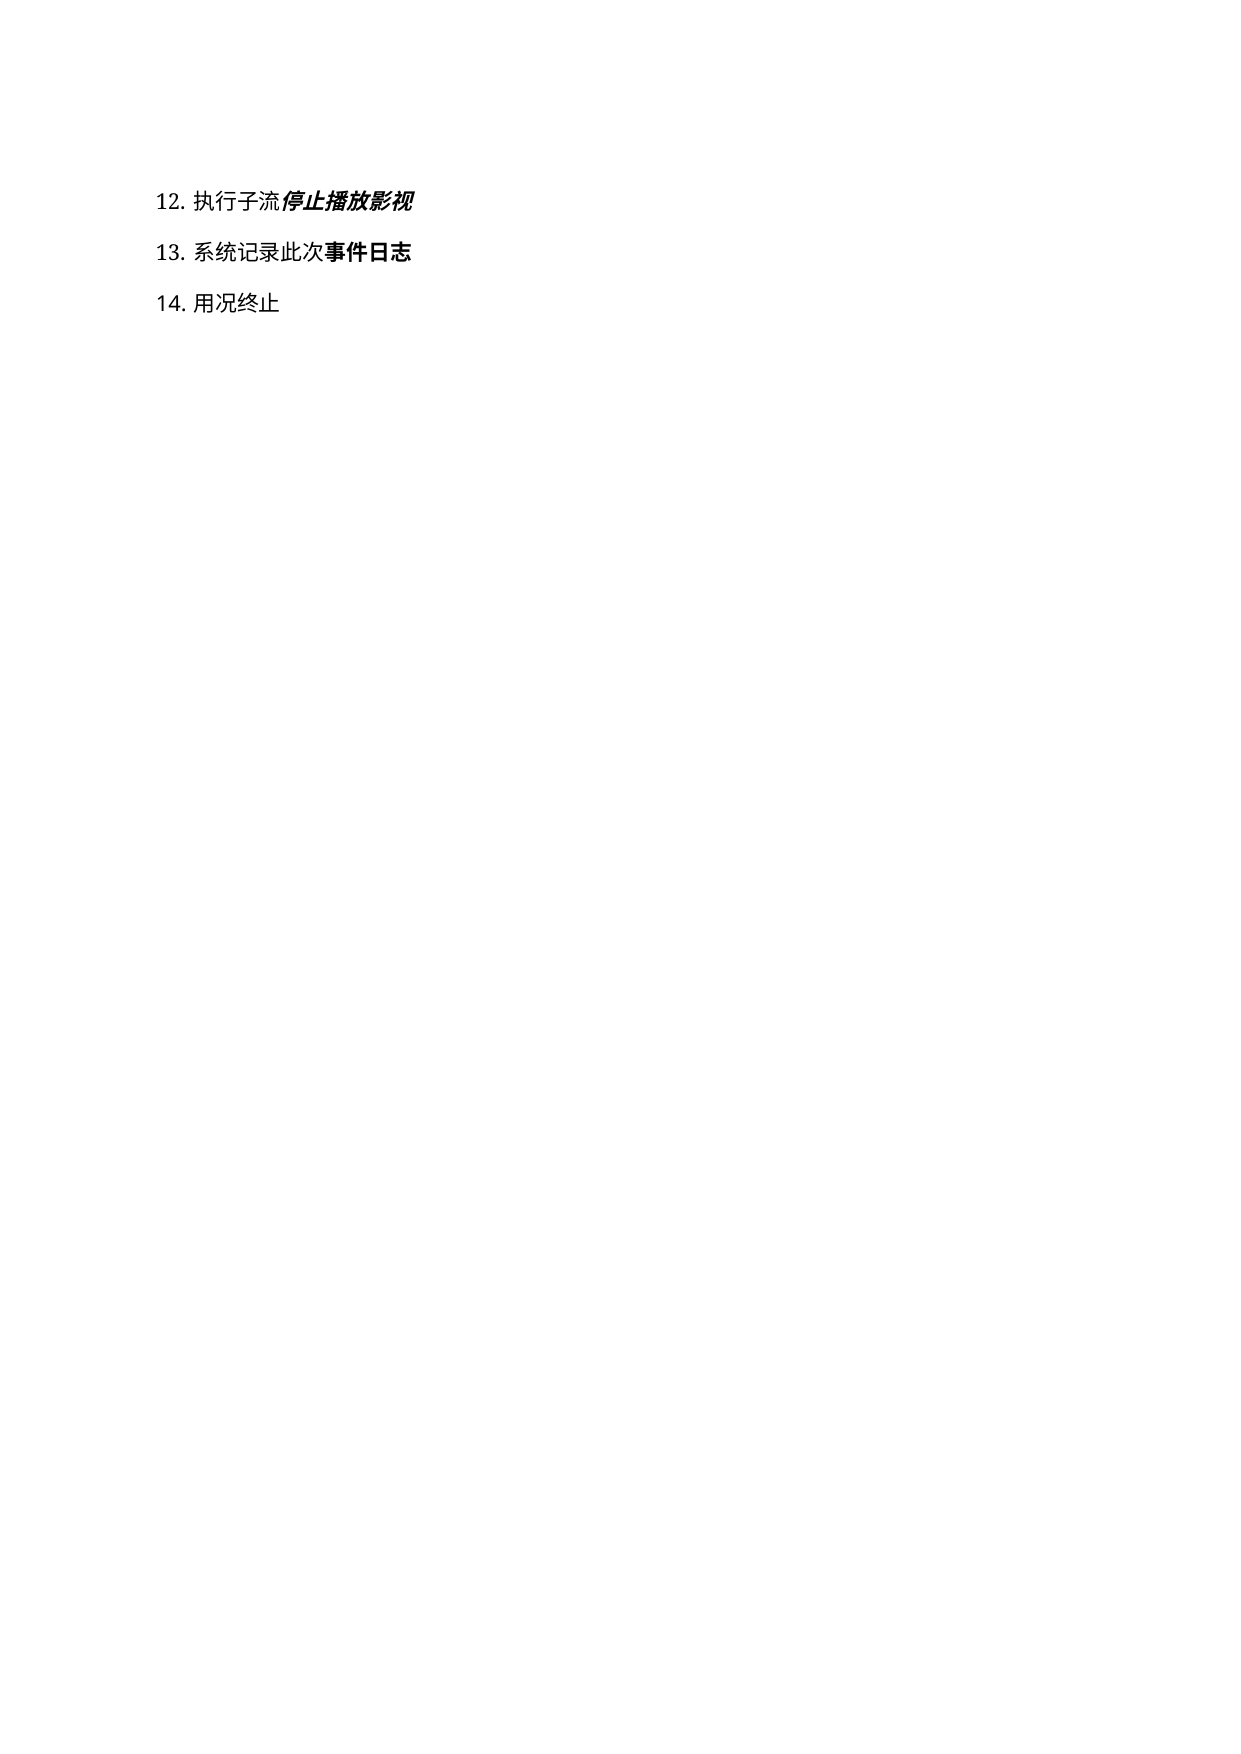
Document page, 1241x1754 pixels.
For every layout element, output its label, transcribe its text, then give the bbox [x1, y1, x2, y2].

list 用况终止 [156, 286, 1122, 318]
list 系统记录此次事件日志 [156, 235, 1122, 267]
list 执行子流停止播放影视 [156, 184, 1122, 216]
